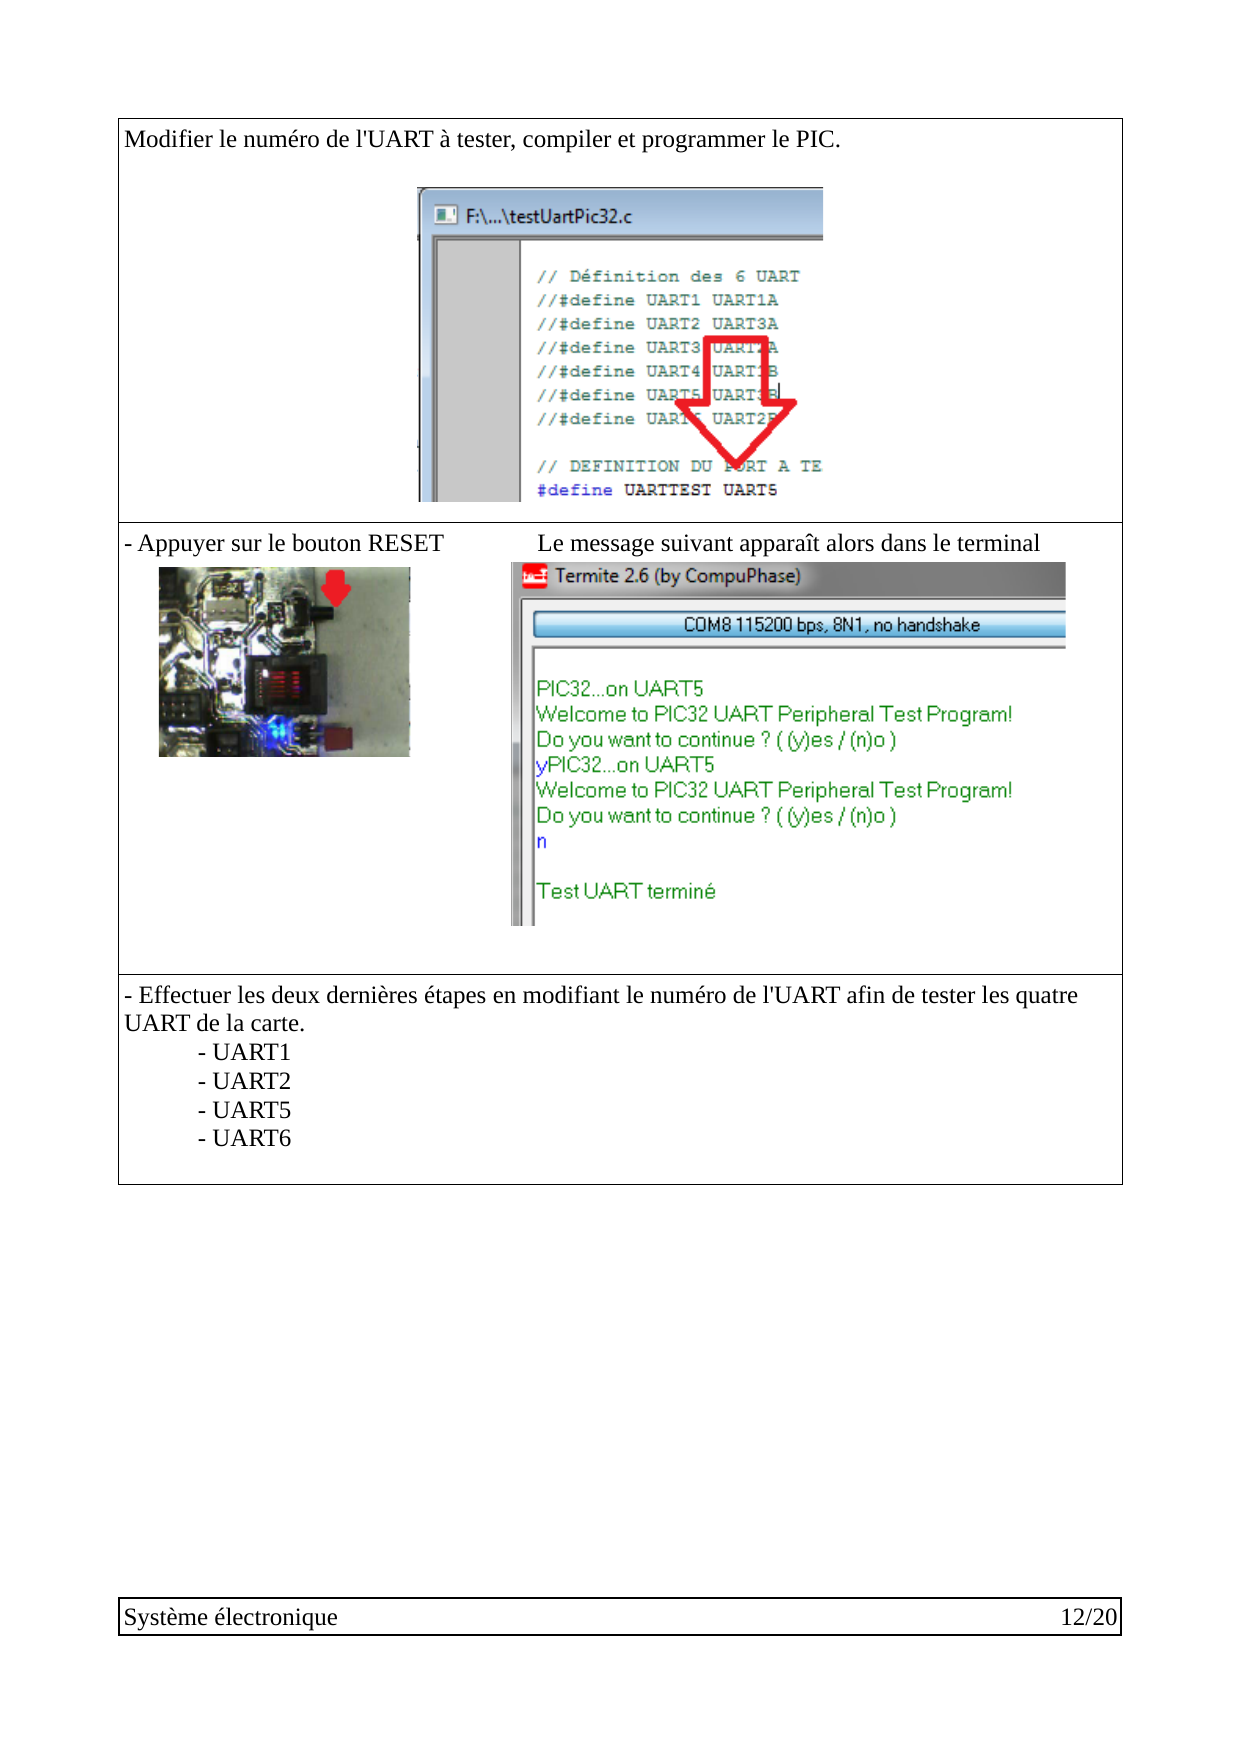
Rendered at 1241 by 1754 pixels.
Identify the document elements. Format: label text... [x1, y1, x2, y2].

table_cell - Effectuer les deux dernières étapes en modifiant le numéro de l'UART afin de tester les quatre UART de la carte. - UART1 - UART2 - UART5 - UART6 [119, 975, 1122, 1184]
table_cell Modifier le numéro de l'UART à tester, compiler et programmer le PIC. [119, 119, 1122, 522]
table_cell - Appuyer sur le bouton RESET Le message suivant apparaît alors dans le terminal [119, 523, 1122, 974]
